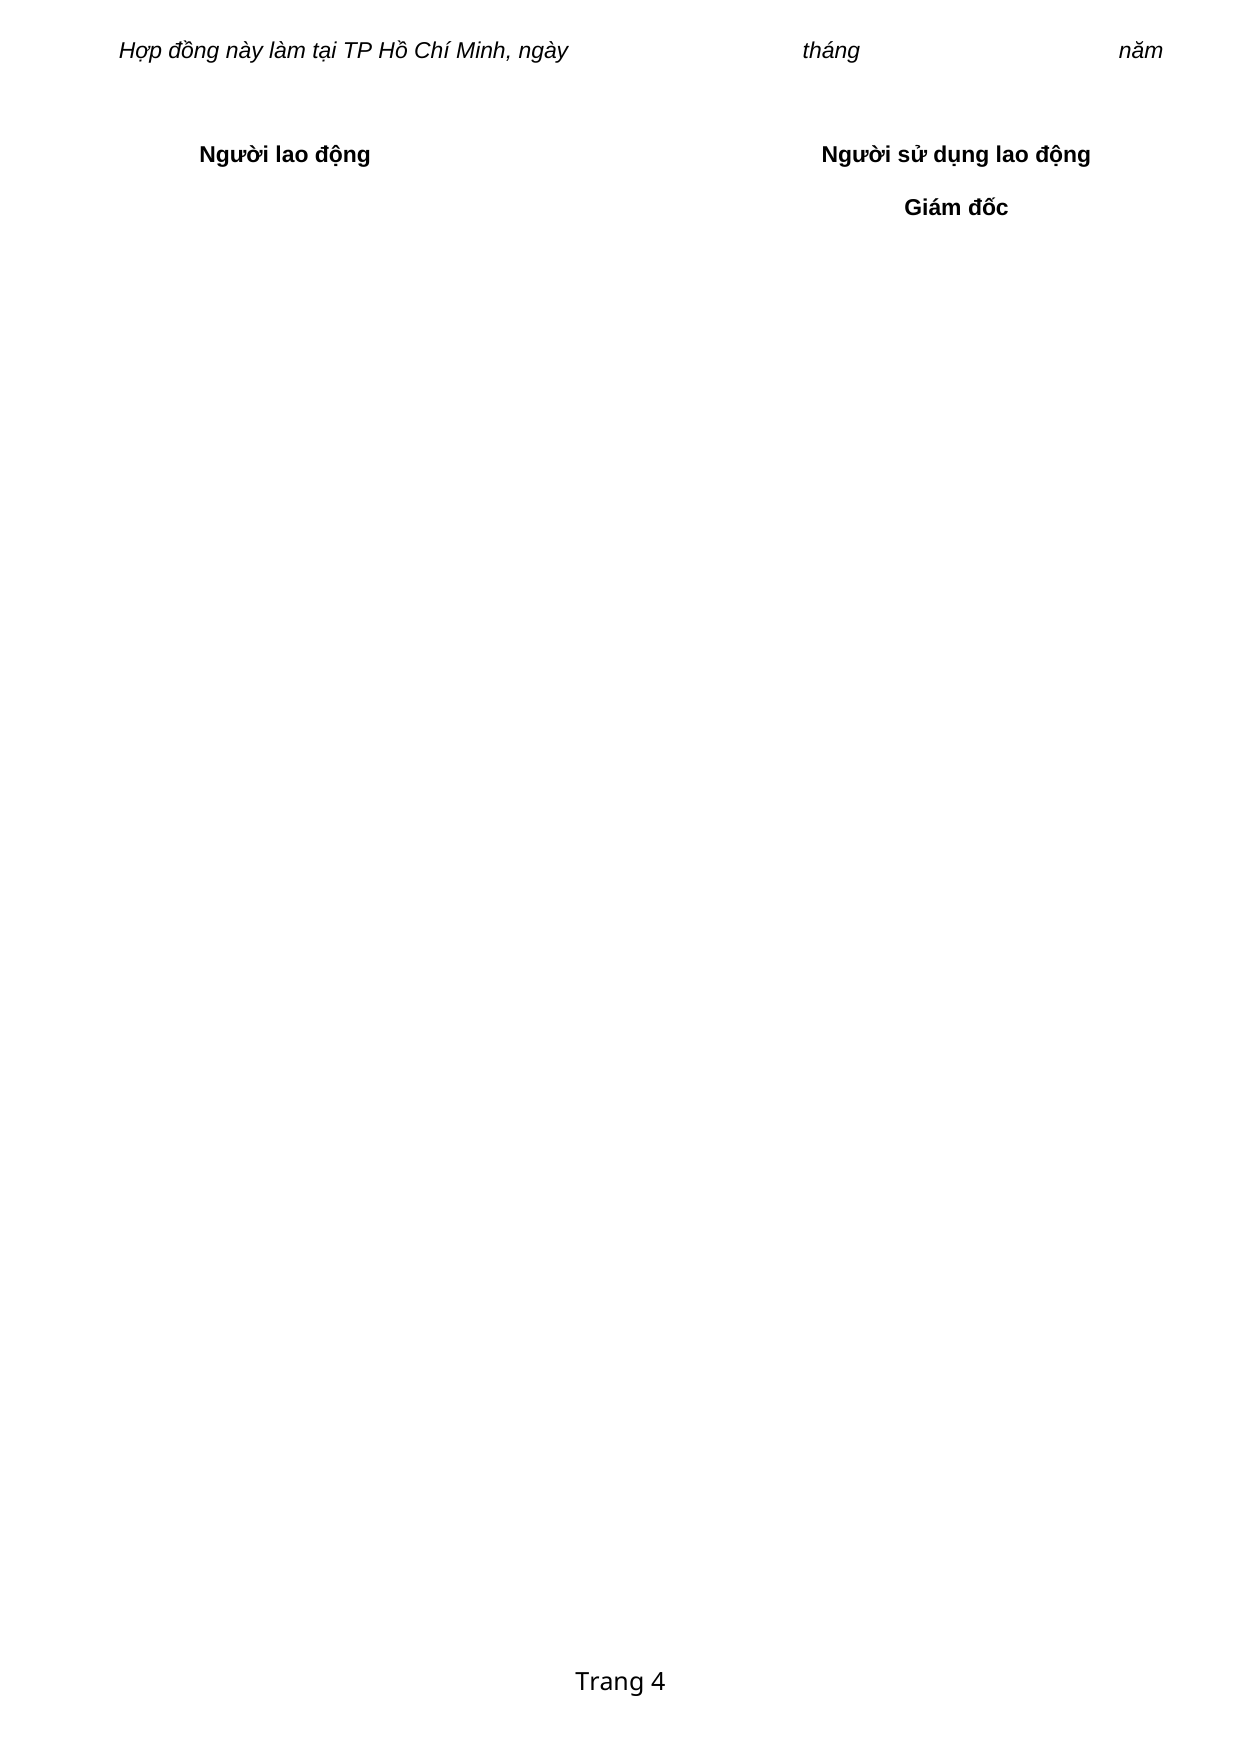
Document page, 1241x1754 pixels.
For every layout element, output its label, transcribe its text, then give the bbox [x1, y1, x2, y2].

table_header Người lao động <upper(o.employee_id.name)> [64, 129, 506, 336]
table_header Người sử dụng lao động Giám đốc [750, 129, 1162, 336]
text Hợp đồng này làm tại TP Hồ Chí Minh, ngày <get_day(today()).day> tháng <get_day(today()).month> năm <get_day(today()).year> [75, 37, 1165, 103]
table_header [506, 129, 750, 336]
